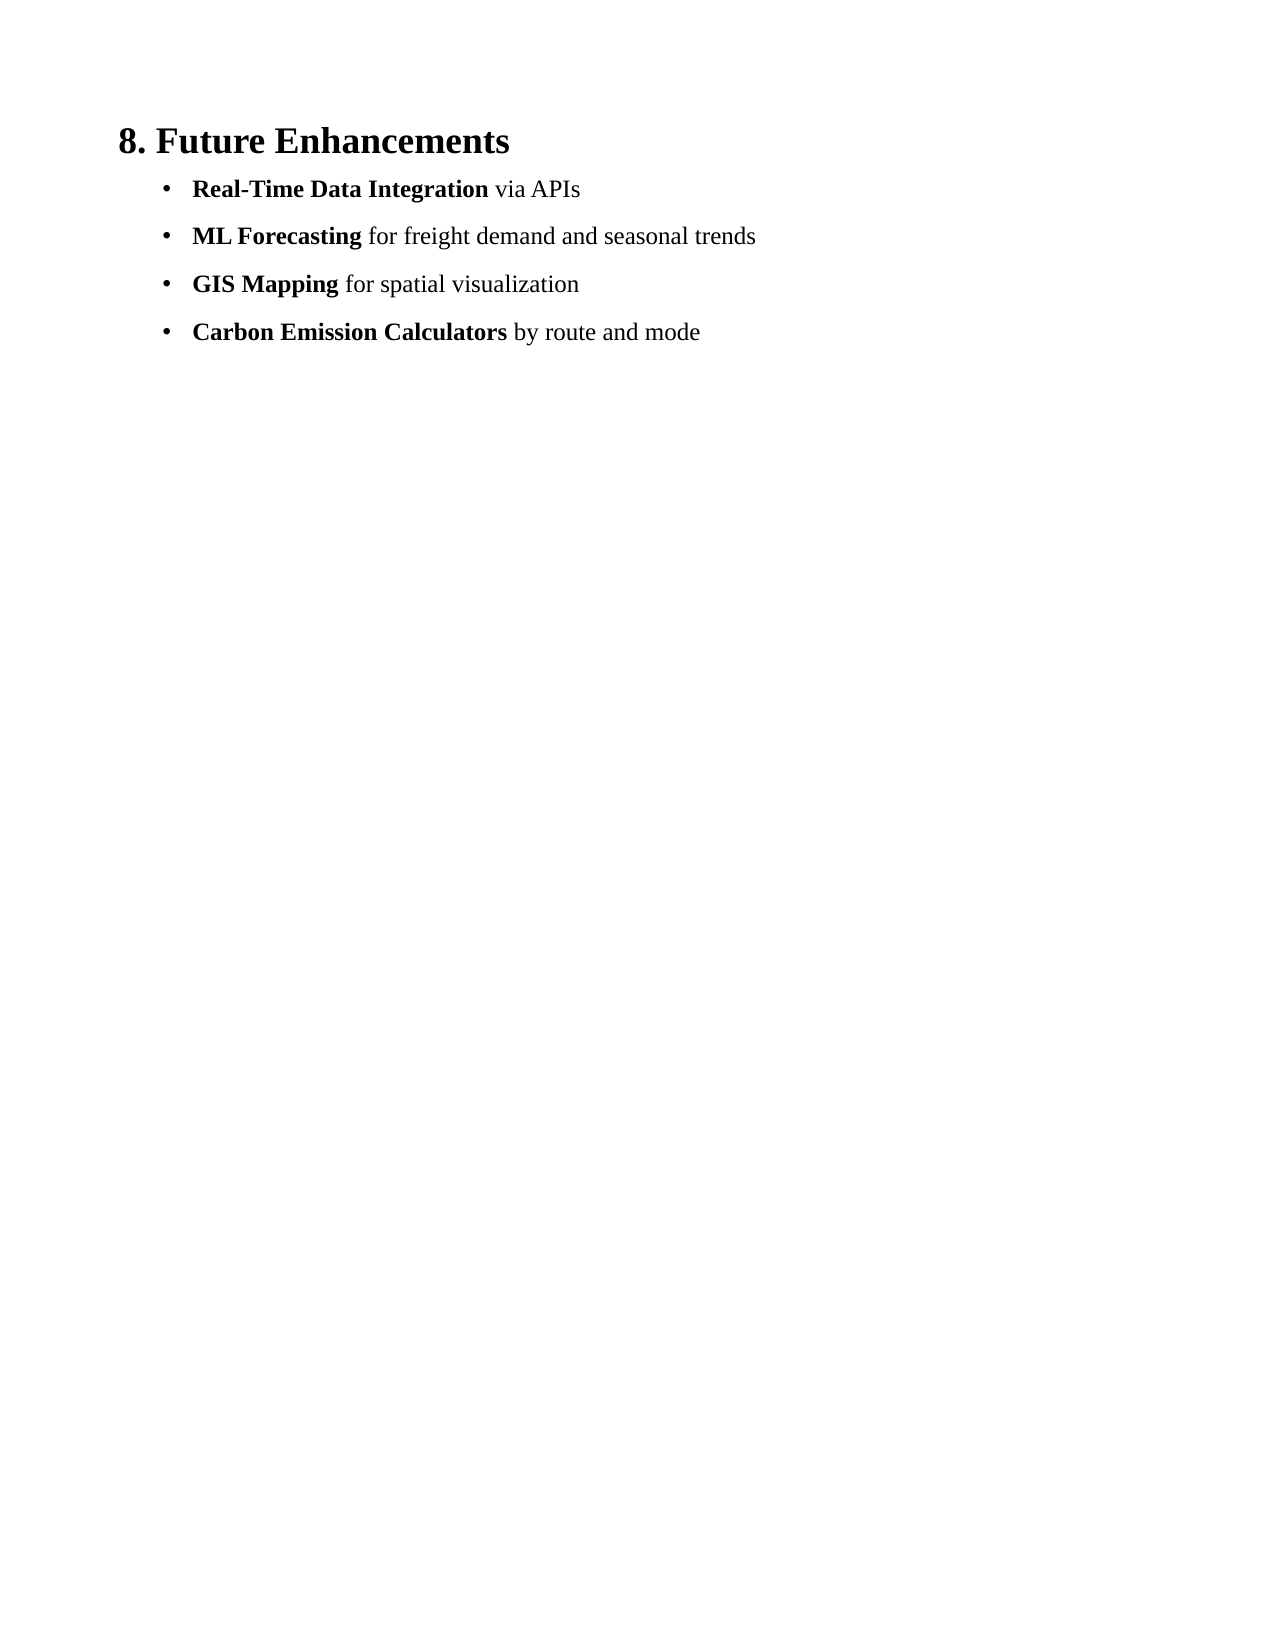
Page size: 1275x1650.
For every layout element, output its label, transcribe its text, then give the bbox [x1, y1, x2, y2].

list ML Forecasting for freight demand and seasonal trends [162, 221, 1157, 250]
subtitle 8. Future Enhancements [118, 118, 1157, 161]
list GIS Mapping for spatial visualization [162, 269, 1157, 298]
list Carbon Emission Calculators by route and mode [162, 317, 1157, 345]
list Real-Time Data Integration via APIs [162, 174, 1157, 202]
